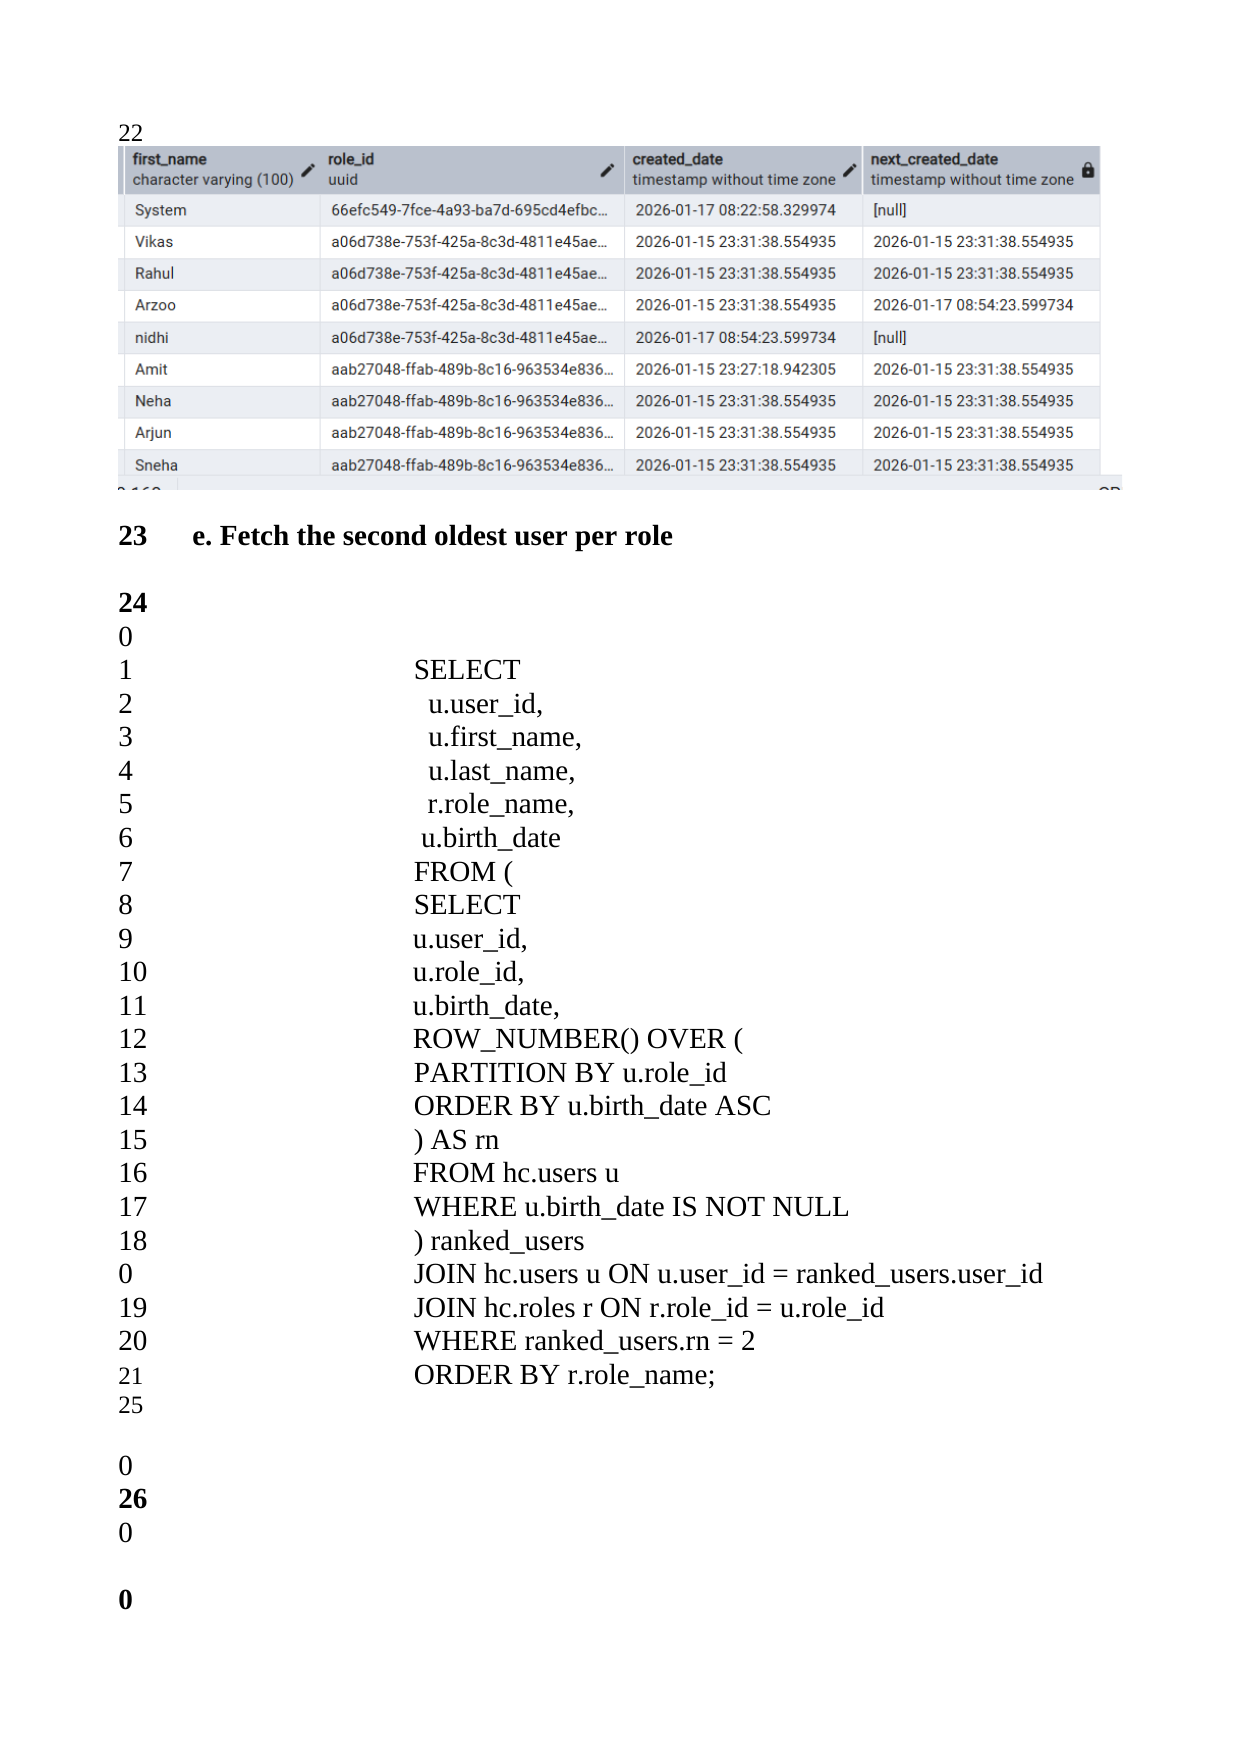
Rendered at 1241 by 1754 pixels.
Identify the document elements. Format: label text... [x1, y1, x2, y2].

list r.role_name, [118, 787, 1122, 820]
list ORDER BY u.birth_date ASC [118, 1088, 1122, 1122]
list JOIN hc.roles r ON r.role_id = u.role_id [118, 1290, 1122, 1323]
list FROM hc.users u [118, 1156, 1122, 1189]
list PARTITION BY u.role_id [118, 1055, 1122, 1088]
list WHERE ranked_users.rn = 2 [118, 1323, 1122, 1357]
list u.user_id, [118, 686, 1122, 719]
list u.user_id, [118, 921, 1122, 954]
list FROM ( [118, 854, 1122, 887]
list u.last_name, [118, 753, 1122, 787]
list SELECT [118, 887, 1122, 921]
list ORDER BY r.role_name; [118, 1357, 1122, 1390]
list WHERE u.birth_date IS NOT NULL [118, 1189, 1122, 1223]
list ) ranked_users [118, 1223, 1122, 1256]
list JOIN hc.users u ON u.user_id = ranked_users.user_id [118, 1256, 1122, 1290]
list ROW_NUMBER() OVER ( [118, 1021, 1122, 1055]
list u.birth_date [118, 820, 1122, 854]
list u.role_id, [118, 954, 1122, 988]
list ) AS rn [118, 1122, 1122, 1156]
list SELECT [118, 652, 1122, 686]
list e. Fetch the second oldest user per role [118, 518, 1122, 552]
list u.birth_date, [118, 988, 1122, 1021]
list u.first_name, [118, 719, 1122, 753]
